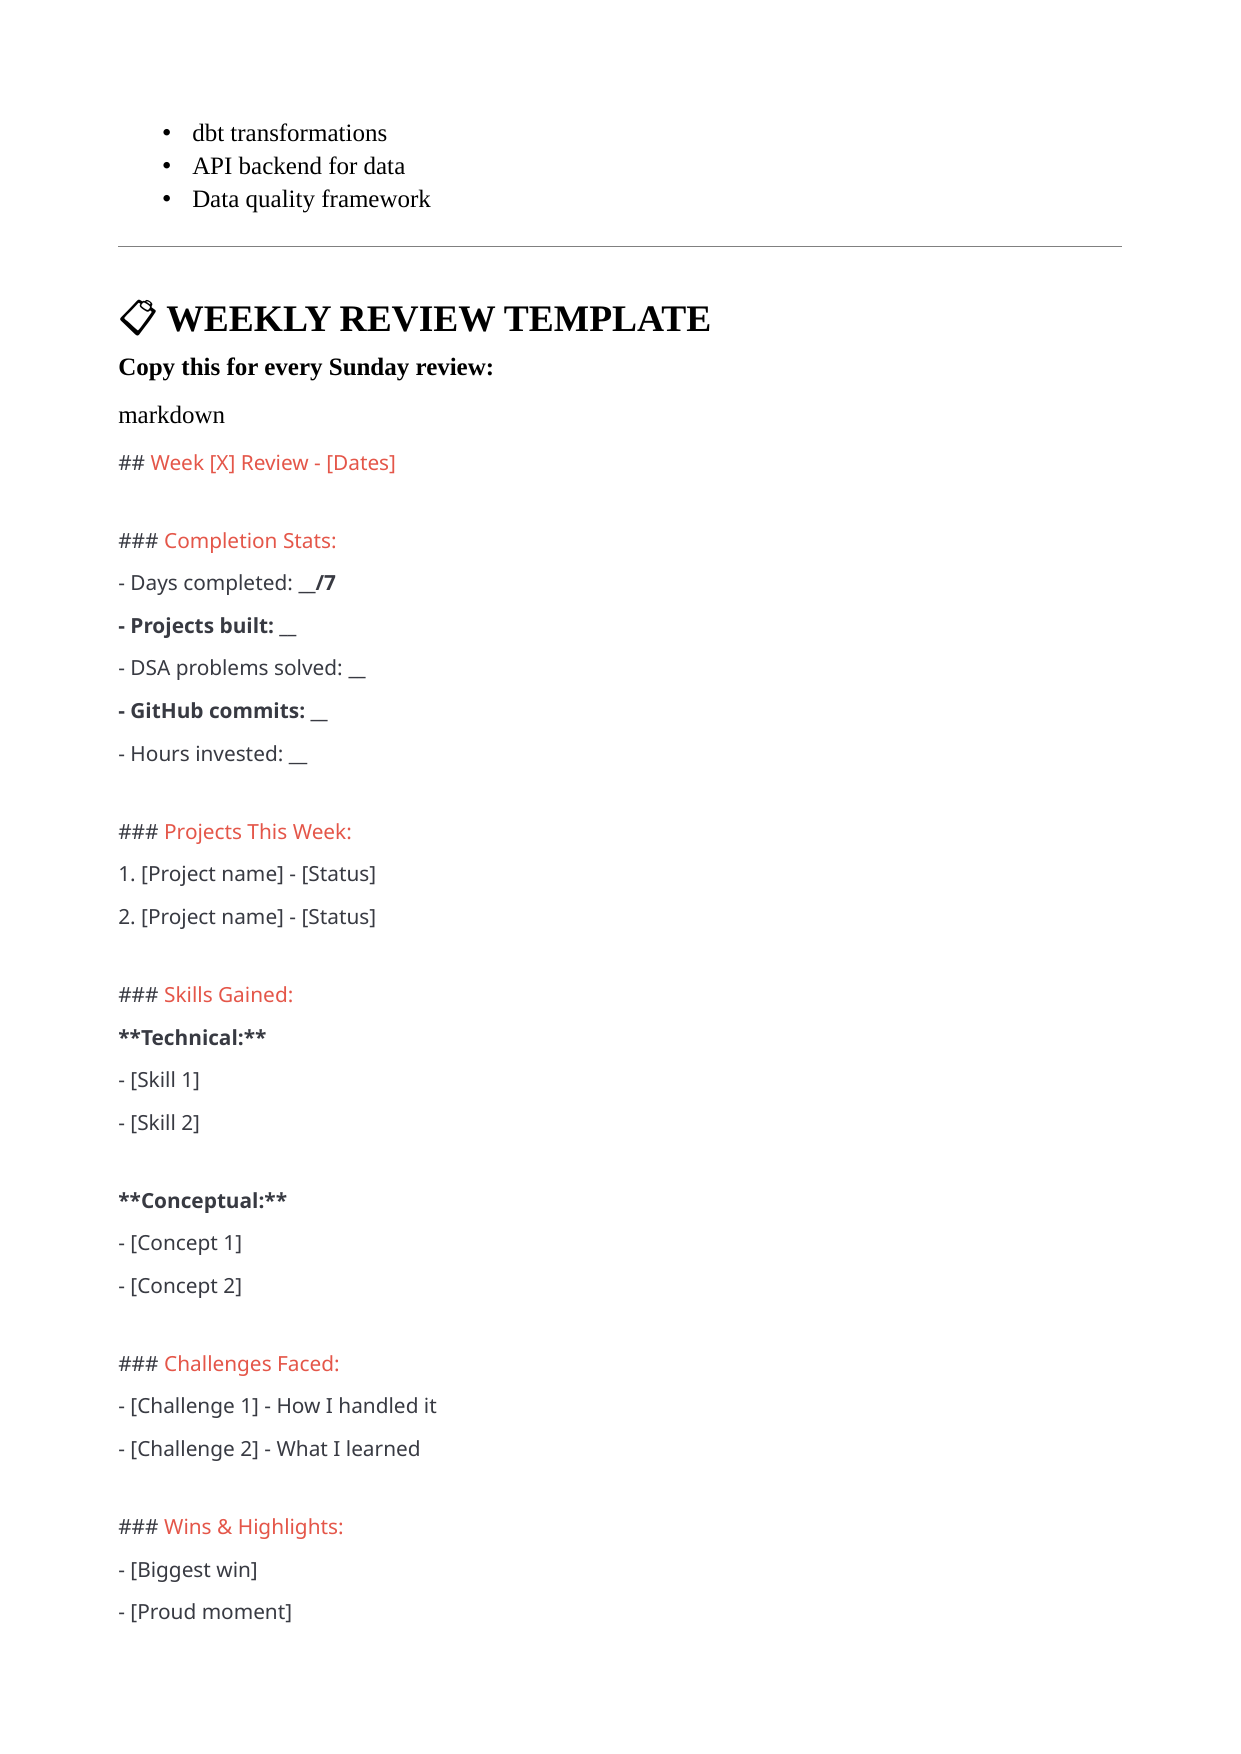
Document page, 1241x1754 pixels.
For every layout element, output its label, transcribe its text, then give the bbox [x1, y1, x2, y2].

text - [Biggest win] [118, 1555, 1122, 1583]
text Copy this for every Sunday review: [118, 352, 1122, 381]
text ## Week [X] Review - [Dates] [118, 448, 1122, 476]
text - [Skill 2] [118, 1108, 1122, 1136]
text - [Challenge 2] - What I learned [118, 1434, 1122, 1463]
text **Conceptual:** [118, 1186, 1122, 1214]
text - Projects built: __ [118, 611, 1122, 639]
text - Hours invested: __ [118, 739, 1122, 767]
text markdown [118, 400, 1122, 429]
text - [Skill 1] [118, 1065, 1122, 1094]
text ### Skills Gained: [118, 980, 1122, 1008]
text ### Projects This Week: [118, 817, 1122, 845]
subtitle 📋 WEEKLY REVIEW TEMPLATE [118, 297, 1122, 340]
text - [Concept 2] [118, 1271, 1122, 1299]
list dbt transformations [162, 118, 1122, 147]
text - DSA problems solved: __ [118, 653, 1122, 682]
text - [Proud moment] [118, 1597, 1122, 1626]
text ### Wins & Highlights: [118, 1512, 1122, 1541]
text - GitHub commits: __ [118, 696, 1122, 724]
list API backend for data [162, 151, 1122, 180]
text ### Challenges Faced: [118, 1349, 1122, 1377]
text 1. [Project name] - [Status] [118, 859, 1122, 888]
text - [Concept 1] [118, 1228, 1122, 1257]
text **Technical:** [118, 1023, 1122, 1051]
list Data quality framework [162, 184, 1122, 213]
text ### Completion Stats: [118, 526, 1122, 554]
text - [Challenge 1] - How I handled it [118, 1392, 1122, 1420]
text - Days completed: __/7 [118, 568, 1122, 597]
text 2. [Project name] - [Status] [118, 902, 1122, 930]
